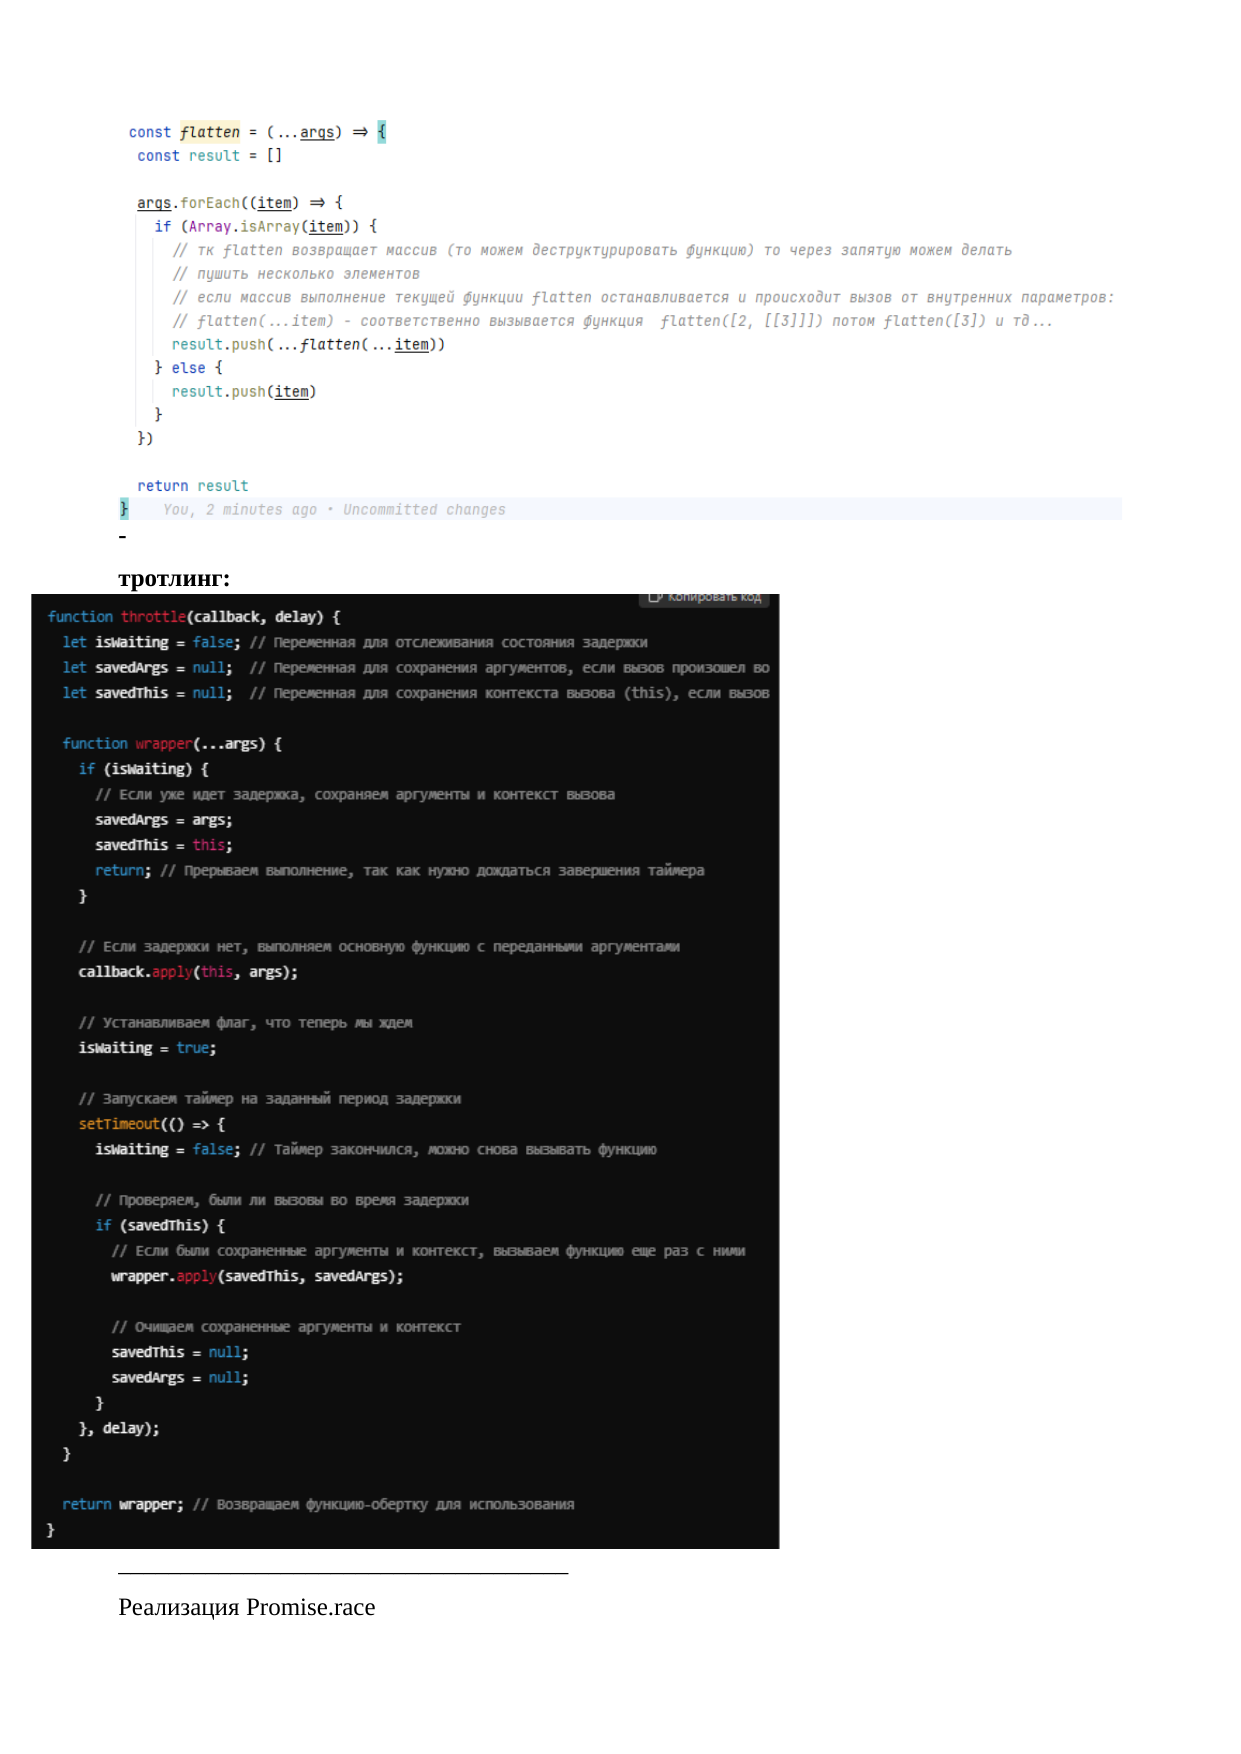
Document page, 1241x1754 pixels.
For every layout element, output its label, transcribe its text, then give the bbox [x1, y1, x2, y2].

picture [31, 594, 784, 1549]
text тротлинг: [118, 563, 1122, 592]
picture [118, 118, 1123, 520]
text ____________________________________ [118, 650, 1122, 1577]
text Реализация Promise.race [118, 1592, 1122, 1620]
text - [118, 520, 1122, 549]
